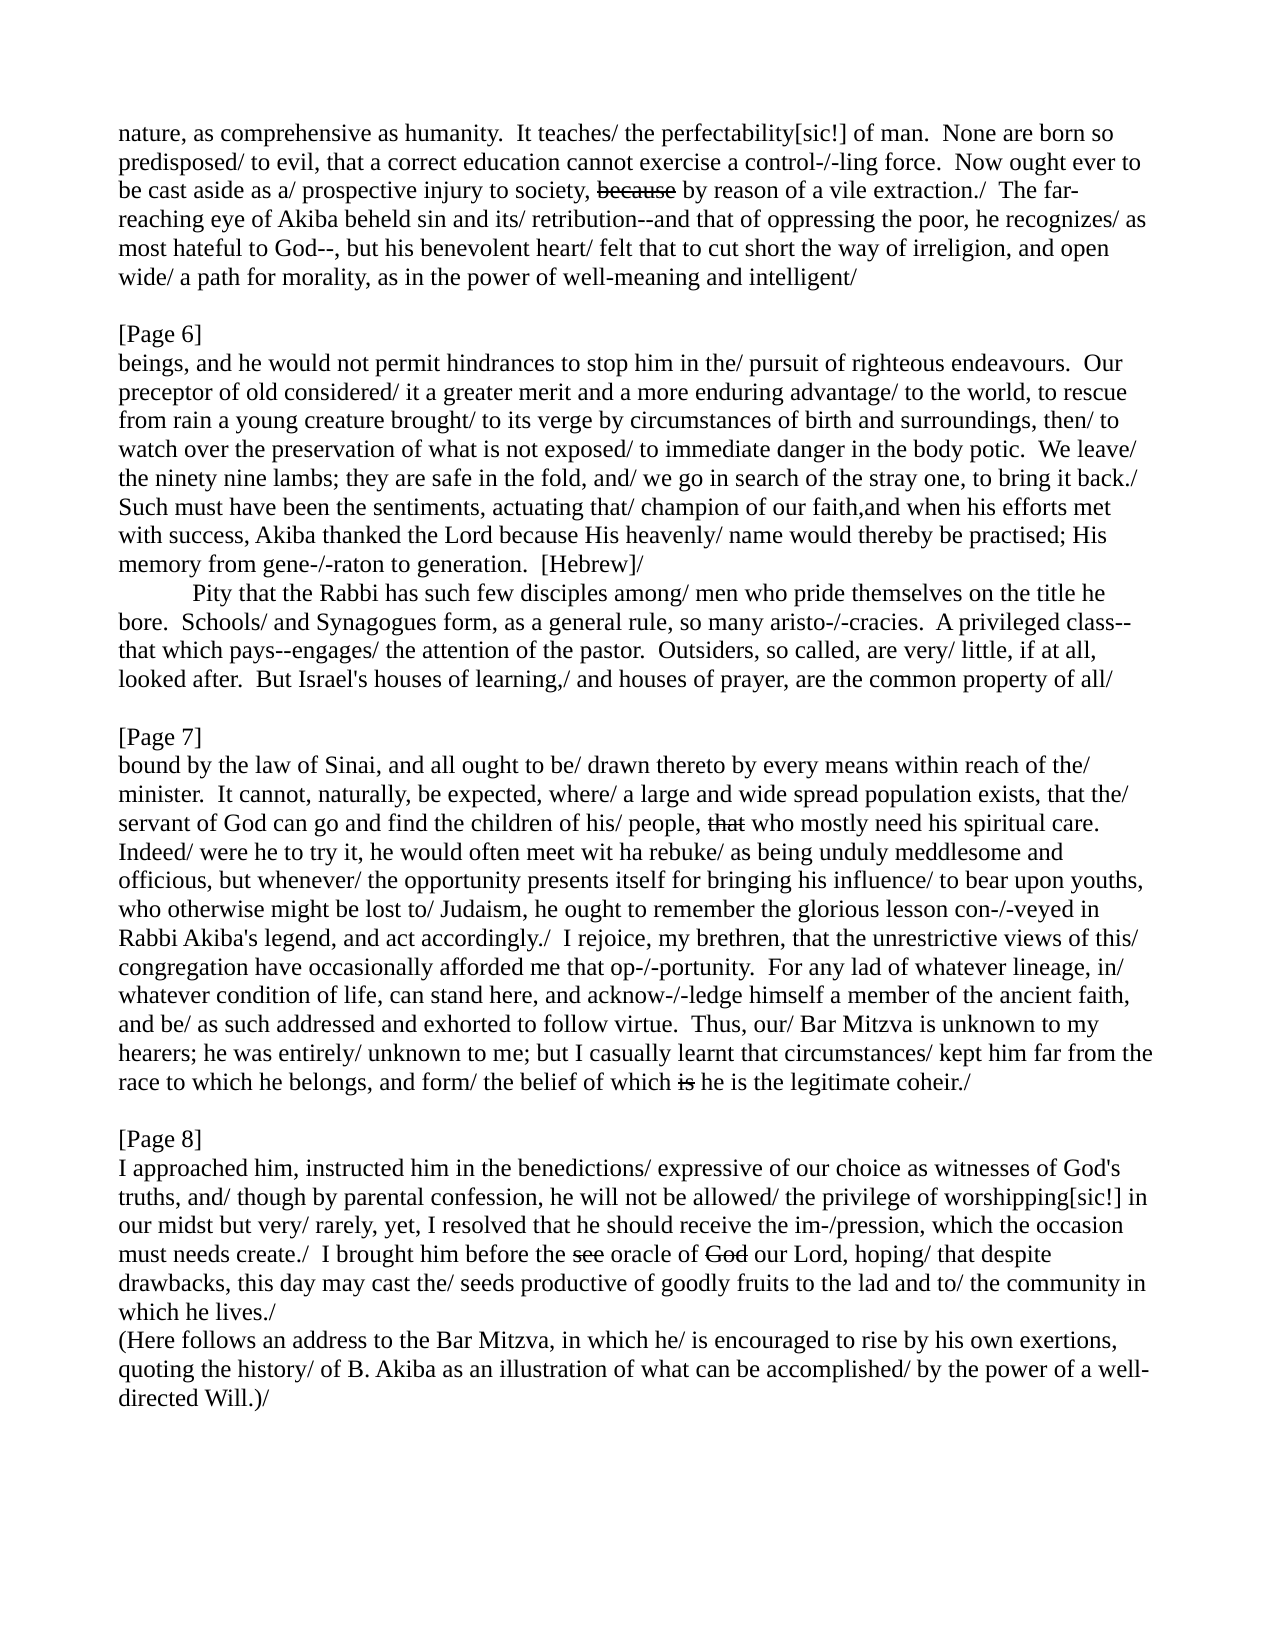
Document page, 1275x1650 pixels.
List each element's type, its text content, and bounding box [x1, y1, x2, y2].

text [Page 6] [118, 319, 1157, 348]
text bound by the law of Sinai, and all ought to be/ drawn thereto by every means within reach of the/ minister. It cannot, naturally, be expected, where/ a large and wide spread population exists, that the/ servant of God can go and find the children of his/ people, that who mostly need his spiritual care. Indeed/ were he to try it, he would often meet wit ha rebuke/ as being unduly meddlesome and officious, but whenever/ the opportunity presents itself for bringing his influence/ to bear upon youths, who otherwise might be lost to/ Judaism, he ought to remember the glorious lesson con-/-veyed in Rabbi Akiba's legend, and act accordingly./ I rejoice, my brethren, that the unrestrictive views of this/ congregation have occasionally afforded me that op-/-portunity. For any lad of whatever lineage, in/ whatever condition of life, can stand here, and acknow-/-ledge himself a member of the ancient faith, and be/ as such addressed and exhorted to follow virtue. Thus, our/ Bar Mitzva is unknown to my hearers; he was entirely/ unknown to me; but I casually learnt that circumstances/ kept him far from the race to which he belongs, and form/ the belief of which is he is the legitimate coheir./ [118, 751, 1157, 1096]
text nature, as comprehensive as humanity. It teaches/ the perfectability[sic!] of man. None are born so predisposed/ to evil, that a correct education cannot exercise a control-/-ling force. Now ought ever to be cast aside as a/ prospective injury to society, because by reason of a vile extraction./ The far-reaching eye of Akiba beheld sin and its/ retribution--and that of oppressing the poor, he recognizes/ as most hateful to God--, but his benevolent heart/ felt that to cut short the way of irreligion, and open wide/ a path for morality, as in the power of well-meaning and intelligent/ [118, 118, 1157, 291]
text [Page 8] [118, 1124, 1157, 1153]
text Pity that the Rabbi has such few disciples among/ men who pride themselves on the title he bore. Schools/ and Synagogues form, as a general rule, so many aristo-/-cracies. A privileged class--that which pays--engages/ the attention of the pastor. Outsiders, so called, are very/ little, if at all, looked after. But Israel's houses of learning,/ and houses of prayer, are the common property of all/ [118, 578, 1157, 693]
text [Page 7] [118, 722, 1157, 751]
text I approached him, instructed him in the benedictions/ expressive of our choice as witnesses of God's truths, and/ though by parental confession, he will not be allowed/ the privilege of worshipping[sic!] in our midst but very/ rarely, yet, I resolved that he should receive the im-/pression, which the occasion must needs create./ I brought him before the see oracle of God our Lord, hoping/ that despite drawbacks, this day may cast the/ seeds productive of goodly fruits to the lad and to/ the community in which he lives./ [118, 1153, 1157, 1326]
text beings, and he would not permit hindrances to stop him in the/ pursuit of righteous endeavours. Our preceptor of old considered/ it a greater merit and a more enduring advantage/ to the world, to rescue from rain a young creature brought/ to its verge by circumstances of birth and surroundings, then/ to watch over the preservation of what is not exposed/ to immediate danger in the body potic. We leave/ the ninety nine lambs; they are safe in the fold, and/ we go in search of the stray one, to bring it back./ Such must have been the sentiments, actuating that/ champion of our faith,and when his efforts met with success, Akiba thanked the Lord because His heavenly/ name would thereby be practised; His memory from gene-/-raton to generation. [Hebrew]/ [118, 348, 1157, 578]
text (Here follows an address to the Bar Mitzva, in which he/ is encouraged to rise by his own exertions, quoting the history/ of B. Akiba as an illustration of what can be accomplished/ by the power of a well-directed Will.)/ [118, 1326, 1157, 1412]
